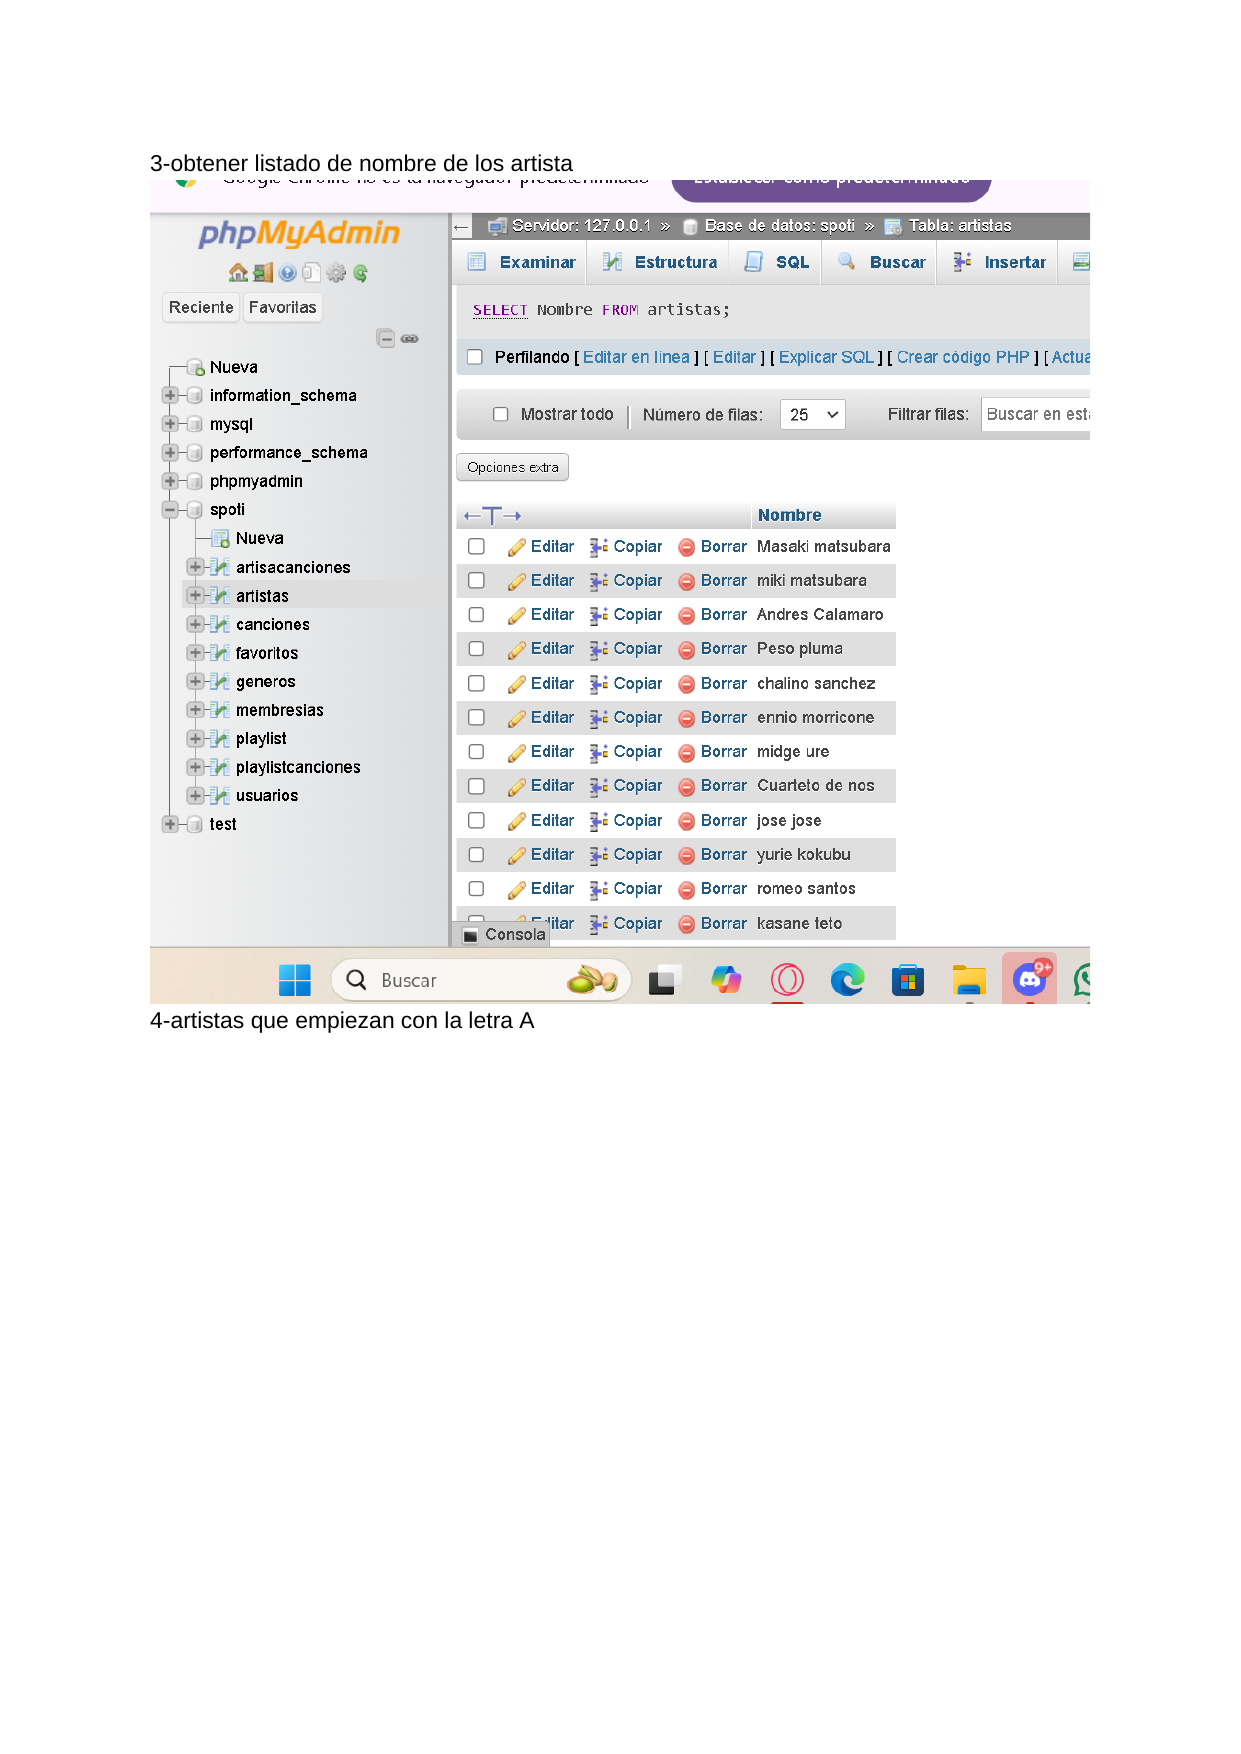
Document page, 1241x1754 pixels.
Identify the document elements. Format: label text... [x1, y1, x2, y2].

text 4-artistas que empiezan con la letra A [150, 1007, 1090, 1033]
picture [150, 180, 1091, 1004]
text 3-obtener listado de nombre de los artista [150, 150, 1090, 176]
